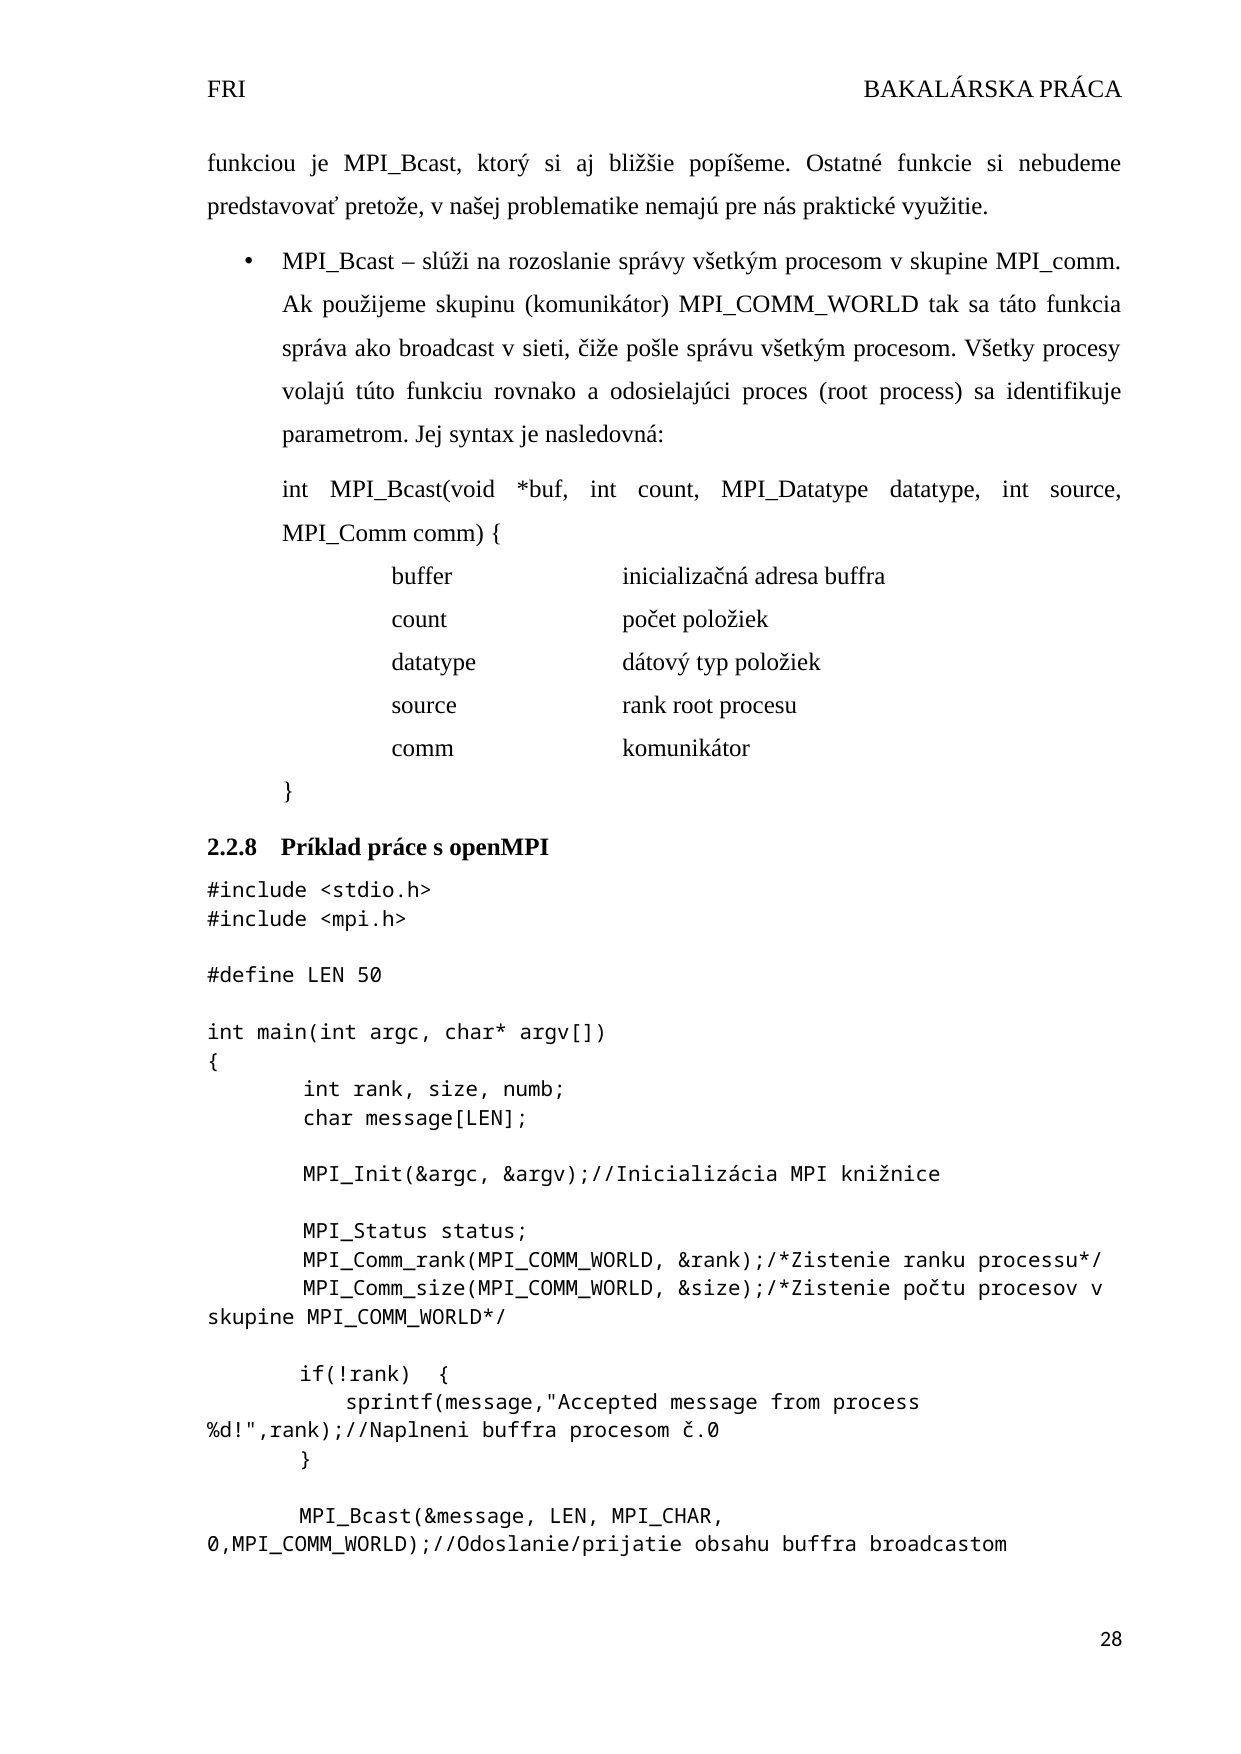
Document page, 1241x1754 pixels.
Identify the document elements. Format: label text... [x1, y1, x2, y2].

text { [207, 1046, 1122, 1074]
text if(!rank) { [207, 1359, 1122, 1387]
text MPI_Status status; [207, 1216, 1122, 1245]
text char message[LEN]; [207, 1103, 1122, 1131]
list int MPI_Bcast(void *buf, int count, MPI_Datatype datatype, int source, MPI_Comm comm) { buffer inicializačná adresa buffra count počet položiek datatype dátový typ položiek source rank root procesu comm komunikátor } [244, 474, 1122, 805]
text sprintf(message,"Accepted message from process %d!",rank);//Naplneni buffra procesom č.0 [207, 1387, 1122, 1444]
text #include <stdio.h> [207, 875, 1122, 904]
text MPI_Comm_rank(MPI_COMM_WORLD, &rank);/*Zistenie ranku processu*/ [207, 1245, 1122, 1273]
text } [207, 1444, 1122, 1472]
text #include <mpi.h> [207, 904, 1122, 932]
subtitle Príklad práce s openMPI [207, 832, 1122, 861]
text #define LEN 50 [207, 961, 1122, 989]
text int rank, size, numb; [207, 1074, 1122, 1103]
text MPI_Bcast(&message, LEN, MPI_CHAR, 0,MPI_COMM_WORLD);//Odoslanie/prijatie obsahu buffra broadcastom [207, 1501, 1122, 1558]
text MPI_Init(&argc, &argv);//Inicializácia MPI knižnice [207, 1159, 1122, 1188]
text int main(int argc, char* argv[]) [207, 1017, 1122, 1046]
text funkciou je MPI_Bcast, ktorý si aj bližšie popíšeme. Ostatné funkcie si nebudeme predstavovať pretože, v našej problematike nemajú pre nás praktické využitie. [207, 148, 1122, 219]
list MPI_Bcast – slúži na rozoslanie správy všetkým procesom v skupine MPI_comm. Ak použijeme skupinu (komunikátor) MPI_COMM_WORLD tak sa táto funkcia správa ako broadcast v sieti, čiže pošle správu všetkým procesom. Všetky procesy volajú túto funkciu rovnako a odosielajúci proces (root process) sa identifikuje parametrom. Jej syntax je nasledovná: [244, 246, 1122, 448]
text MPI_Comm_size(MPI_COMM_WORLD, &size);/*Zistenie počtu procesov v skupine MPI_COMM_WORLD*/ [207, 1273, 1122, 1330]
